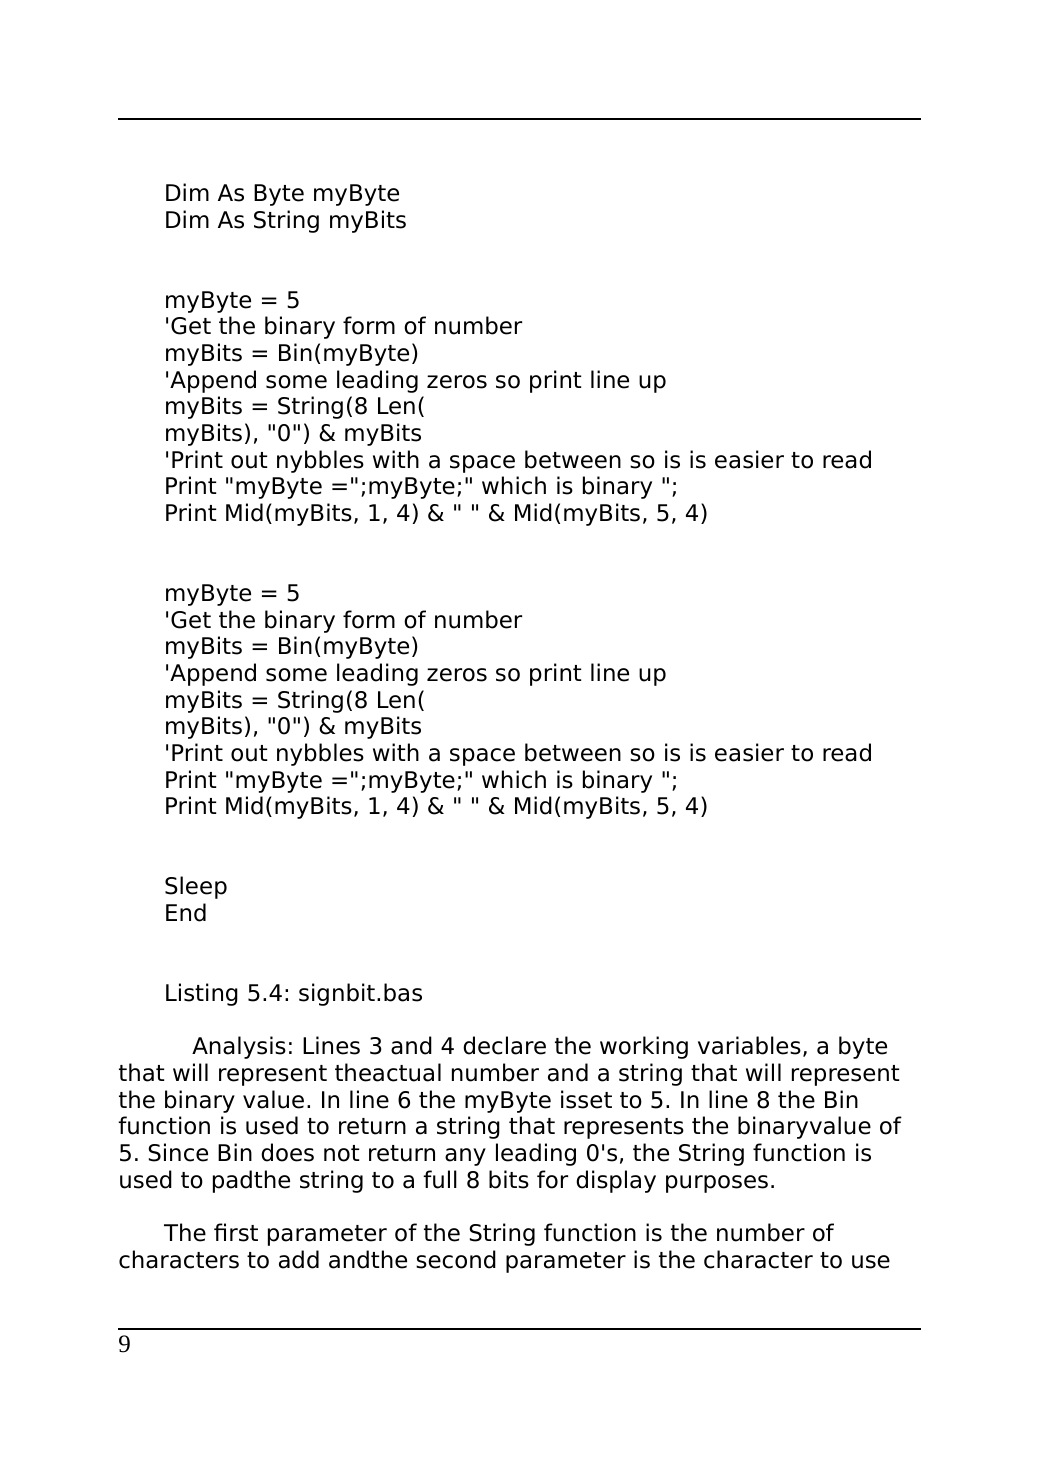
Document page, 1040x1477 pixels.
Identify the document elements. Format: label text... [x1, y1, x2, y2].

text Print Mid(myBits, 1, 4) & " " & Mid(myBits, 5, 4) [118, 500, 921, 527]
text myBits = String(8 Len( [118, 687, 921, 713]
text 'Get the binary form of number [118, 607, 921, 633]
text Dim As String myBits [118, 207, 921, 233]
text 'Append some leading zeros so print line up [118, 660, 921, 687]
text myBits = Bin(myByte) [118, 340, 921, 367]
text myBits), "0") & myBits [118, 713, 921, 740]
text Sleep [118, 873, 921, 900]
text The first parameter of the String function is the number of characters to add andthe second parameter is the character to use [118, 1220, 921, 1273]
text Print "myByte =";myByte;" which is binary "; [118, 767, 921, 793]
text myByte = 5 [118, 287, 921, 313]
text myBits), "0") & myBits [118, 420, 921, 447]
text Analysis: Lines 3 and 4 declare the working variables, a byte that will represent theactual number and a string that will represent the binary value. In line 6 the myByte isset to 5. In line 8 the Bin function is used to return a string that represents the binaryvalue of 5. Since Bin does not return any leading 0's, the String function is used to padthe string to a full 8 bits for display purposes. [118, 1033, 921, 1193]
text myByte = 5 [118, 580, 921, 607]
text End [118, 900, 921, 927]
text Print Mid(myBits, 1, 4) & " " & Mid(myBits, 5, 4) [118, 793, 921, 820]
text Print "myByte =";myByte;" which is binary "; [118, 473, 921, 500]
text Dim As Byte myByte [118, 180, 921, 207]
text 'Get the binary form of number [118, 313, 921, 340]
text 'Append some leading zeros so print line up [118, 367, 921, 393]
text myBits = Bin(myByte) [118, 633, 921, 660]
text 'Print out nybbles with a space between so is is easier to read [118, 740, 921, 767]
text Listing 5.4: signbit.bas [118, 980, 921, 1007]
text myBits = String(8 Len( [118, 393, 921, 420]
text 'Print out nybbles with a space between so is is easier to read [118, 447, 921, 473]
